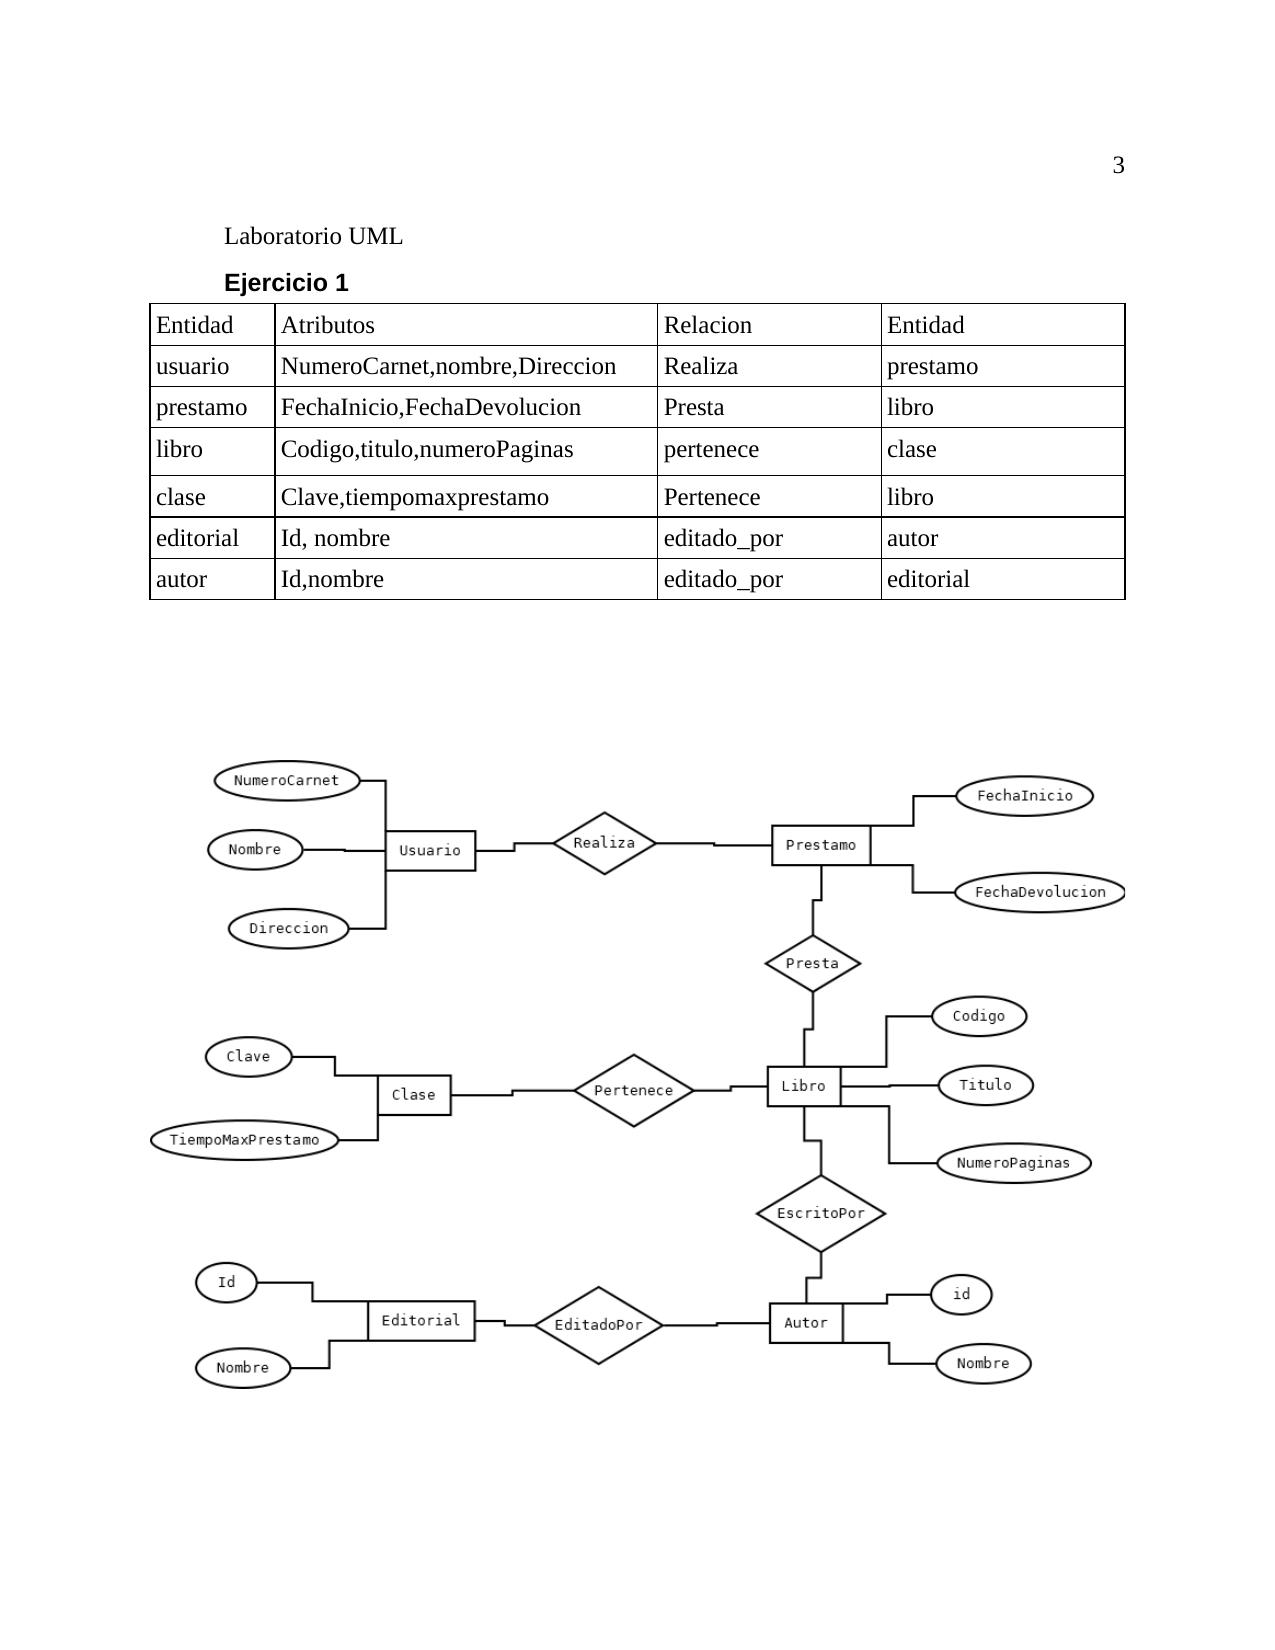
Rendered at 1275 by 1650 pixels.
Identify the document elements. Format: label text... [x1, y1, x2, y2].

table_cell libro [151, 428, 274, 475]
table_cell editorial [151, 518, 274, 558]
table_cell Codigo,titulo,numeroPaginas [276, 428, 657, 475]
table_cell FechaInicio,FechaDevolucion [276, 387, 657, 427]
table_cell Clave,tiempomaxprestamo [276, 476, 657, 516]
table_cell Realiza [658, 346, 881, 386]
table_cell editorial [882, 559, 1124, 599]
table_cell editado_por [658, 559, 881, 599]
table_cell Presta [658, 387, 881, 427]
table_cell pertenece [658, 428, 881, 475]
subtitle Ejercicio 1 [150, 268, 1125, 297]
table_cell Id, nombre [276, 518, 657, 558]
table_cell libro [882, 387, 1124, 427]
table_cell NumeroCarnet,nombre,Direccion [276, 346, 657, 386]
table_cell libro [882, 476, 1124, 516]
table_header Atributos [276, 304, 657, 344]
table_cell usuario [151, 346, 274, 386]
table_cell autor [882, 518, 1124, 558]
table_cell editado_por [658, 518, 881, 558]
table_cell prestamo [151, 387, 274, 427]
table_cell clase [151, 476, 274, 516]
table_cell Id,nombre [276, 559, 657, 599]
table_cell autor [151, 559, 274, 599]
table_header Relacion [658, 304, 881, 344]
table_cell Pertenece [658, 476, 881, 516]
table_cell clase [882, 428, 1124, 475]
subtitle Laboratorio UML [150, 221, 1125, 249]
table_header Entidad [151, 304, 274, 344]
picture [150, 760, 1125, 1389]
table_header Entidad [882, 304, 1124, 344]
table_cell prestamo [882, 346, 1124, 386]
